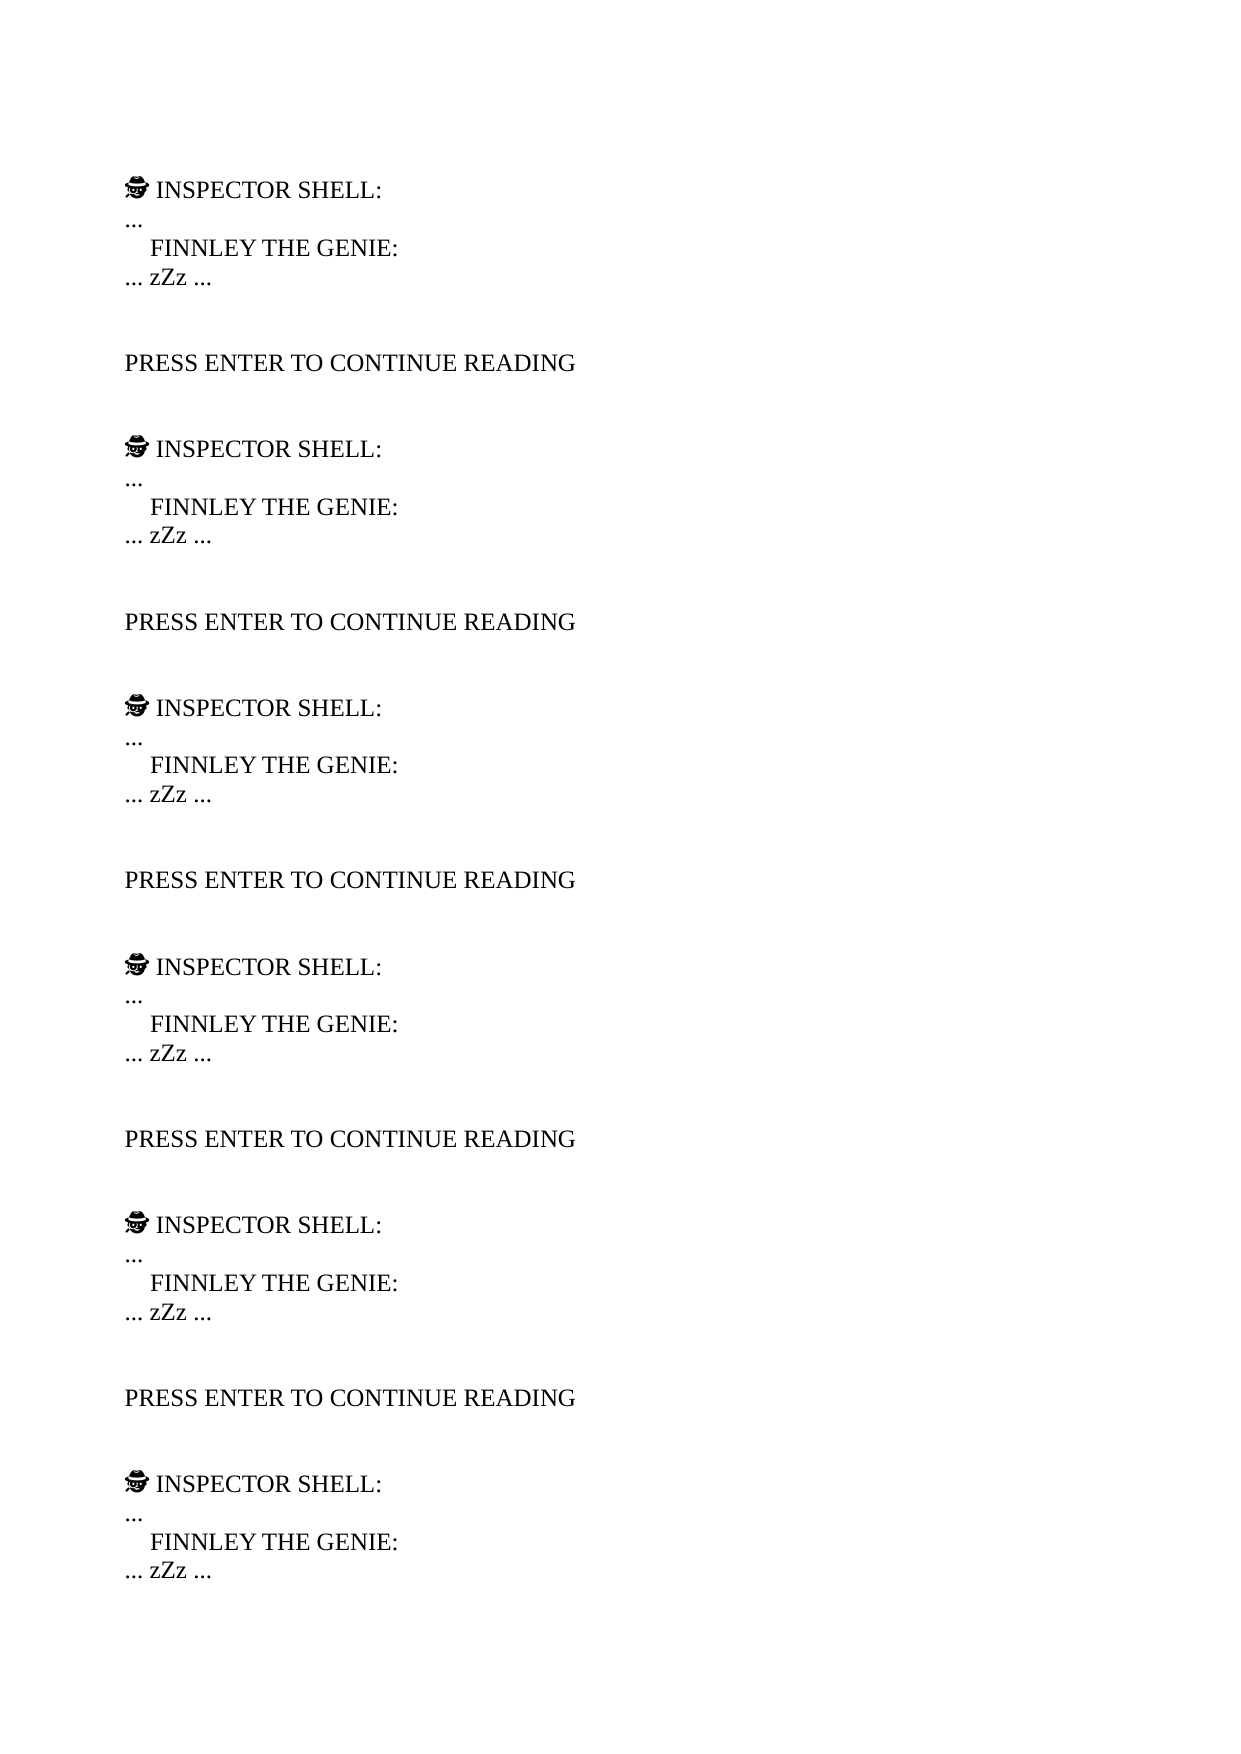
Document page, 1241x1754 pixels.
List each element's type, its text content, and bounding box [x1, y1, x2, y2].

text ... zZz ... [118, 1038, 1122, 1067]
text ... [118, 1239, 1122, 1268]
text ... zZz ... [118, 1556, 1122, 1584]
text PRESS ENTER TO CONTINUE READING [118, 1124, 1122, 1153]
text 🧞 FINNLEY THE GENIE: [118, 492, 1122, 521]
text ... zZz ... [118, 262, 1122, 291]
text ... zZz ... [118, 779, 1122, 808]
text 🧞 FINNLEY THE GENIE: [118, 751, 1122, 779]
text PRESS ENTER TO CONTINUE READING [118, 607, 1122, 636]
text 🕵 INSPECTOR SHELL: [118, 1211, 1122, 1239]
text 🧞 FINNLEY THE GENIE: [118, 233, 1122, 262]
text ... [118, 981, 1122, 1009]
text ... [118, 722, 1122, 751]
text ... [118, 1498, 1122, 1527]
text 🕵 INSPECTOR SHELL: [118, 1469, 1122, 1498]
text 🕵 INSPECTOR SHELL: [118, 952, 1122, 981]
text PRESS ENTER TO CONTINUE READING [118, 348, 1122, 377]
text 🕵 INSPECTOR SHELL: [118, 693, 1122, 722]
text ... [118, 463, 1122, 492]
text ... zZz ... [118, 521, 1122, 549]
text PRESS ENTER TO CONTINUE READING [118, 866, 1122, 894]
text 🕵 INSPECTOR SHELL: [118, 434, 1122, 463]
text 🧞 FINNLEY THE GENIE: [118, 1009, 1122, 1038]
text 🕵 INSPECTOR SHELL: [118, 176, 1122, 204]
text 🧞 FINNLEY THE GENIE: [118, 1527, 1122, 1556]
text ... [118, 204, 1122, 233]
text 🧞 FINNLEY THE GENIE: [118, 1268, 1122, 1297]
text ... zZz ... [118, 1297, 1122, 1326]
text PRESS ENTER TO CONTINUE READING [118, 1383, 1122, 1412]
